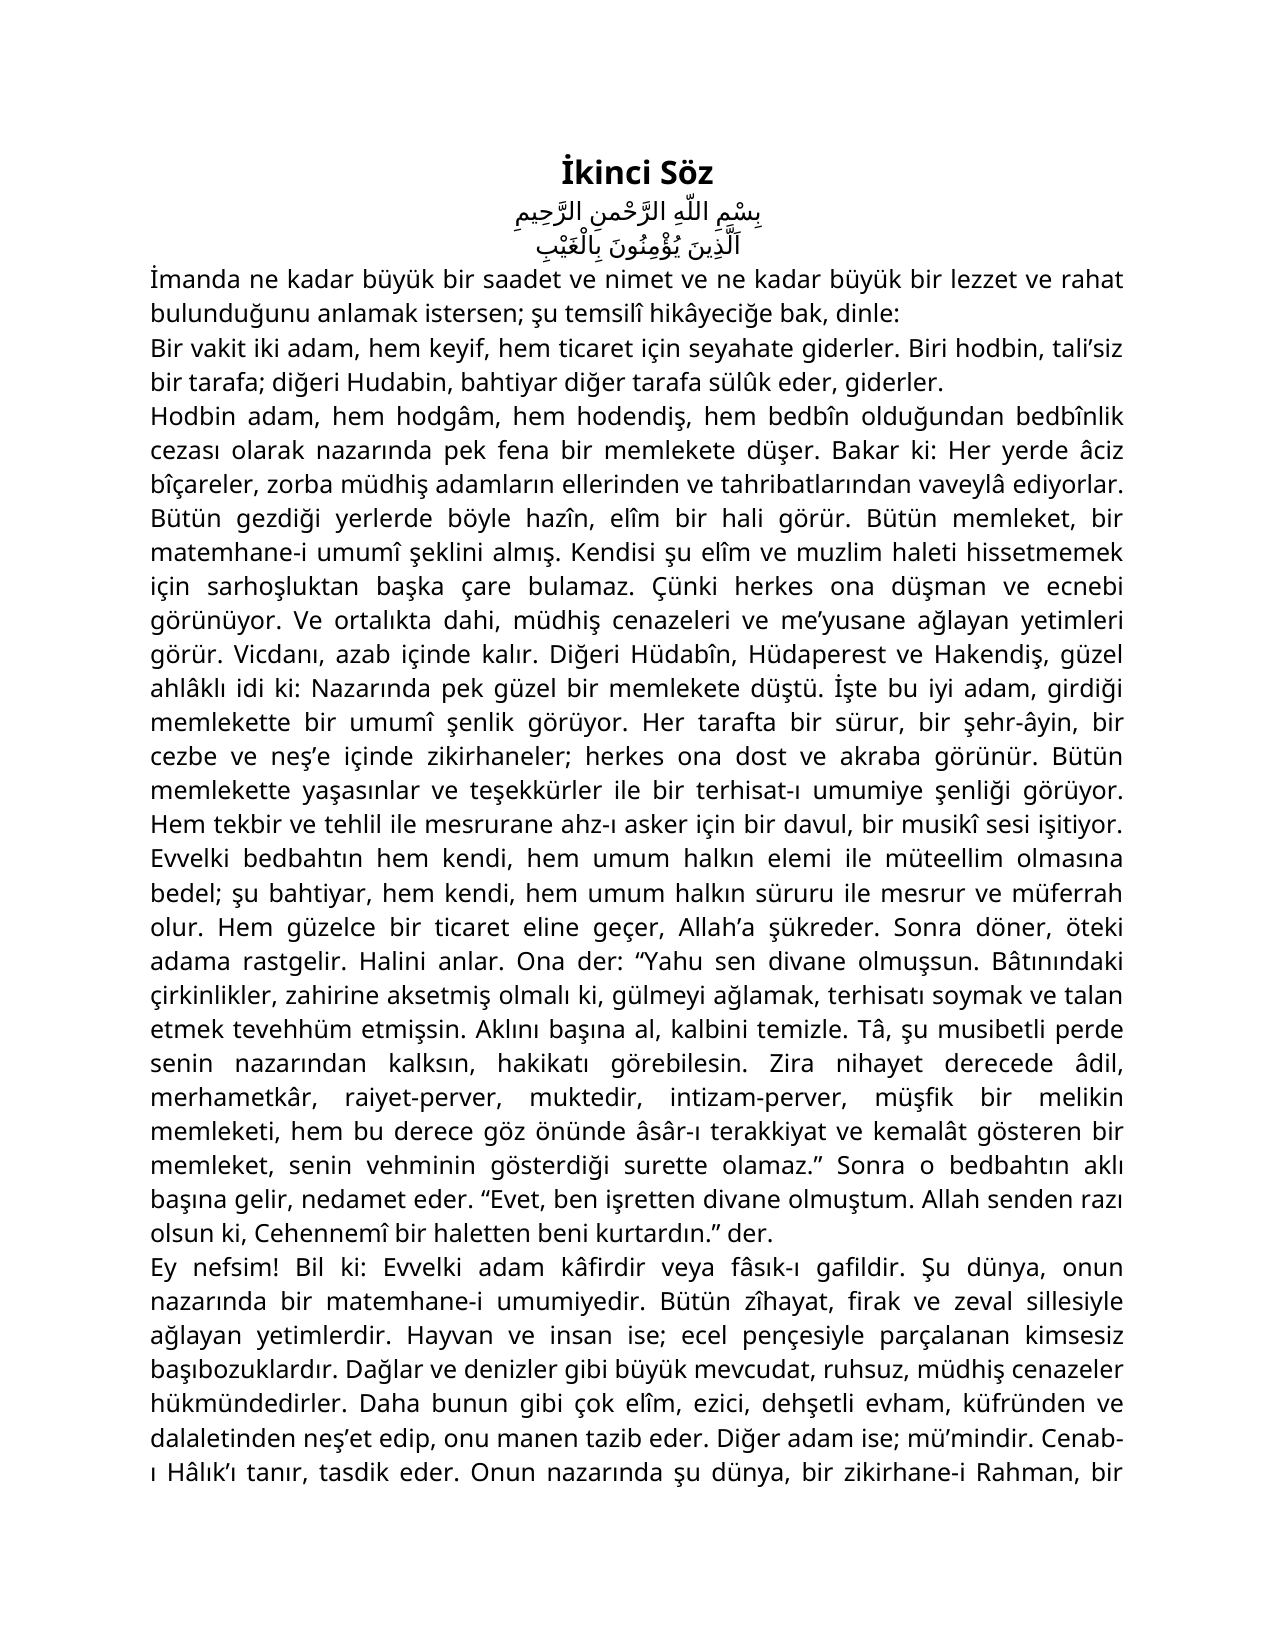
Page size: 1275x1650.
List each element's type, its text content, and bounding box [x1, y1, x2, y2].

text Hodbin adam, hem hodgâm, hem hodendiş, hem bedbîn olduğundan bedbînlik cezası olarak nazarında pek fena bir memlekete düşer. Bakar ki: Her yerde âciz bîçareler, zorba müdhiş adamların ellerinden ve tahribatlarından vaveylâ ediyorlar. Bütün gezdiği yerlerde böyle hazîn, elîm bir hali görür. Bütün memleket, bir matemhane-i umumî şeklini almış. Kendisi şu elîm ve muzlim haleti hissetmemek için sarhoşluktan başka çare bulamaz. Çünki herkes ona düşman ve ecnebi görünüyor. Ve ortalıkta dahi, müdhiş cenazeleri ve me’yusane ağlayan yetimleri görür. Vicdanı, azab içinde kalır. Diğeri Hüdabîn, Hüdaperest ve Hakendiş, güzel ahlâklı idi ki: Nazarında pek güzel bir memlekete düştü. İşte bu iyi adam, girdiği memlekette bir umumî şenlik görüyor. Her tarafta bir sürur, bir şehr-âyin, bir cezbe ve neş’e içinde zikirhaneler; herkes ona dost ve akraba görünür. Bütün memlekette yaşasınlar ve teşekkürler ile bir terhisat-ı umumiye şenliği görüyor. Hem tekbir ve tehlil ile mesrurane ahz-ı asker için bir davul, bir musikî sesi işitiyor. Evvelki bedbahtın hem kendi, hem umum halkın elemi ile müteellim olmasına bedel; şu bahtiyar, hem kendi, hem umum halkın süruru ile mesrur ve müferrah olur. Hem güzelce bir ticaret eline geçer, Allah’a şükreder. Sonra döner, öteki adama rastgelir. Halini anlar. Ona der: “Yahu sen divane olmuşsun. Bâtınındaki çirkinlikler, zahirine aksetmiş olmalı ki, gülmeyi ağlamak, terhisatı soymak ve talan etmek tevehhüm etmişsin. Aklını başına al, kalbini temizle. Tâ, şu musibetli perde senin nazarından kalksın, hakikatı görebilesin. Zira nihayet derecede âdil, merhametkâr, raiyet-perver, muktedir, intizam-perver, müşfik bir melikin memleketi, hem bu derece göz önünde âsâr-ı terakkiyat ve kemalât gösteren bir memleket, senin vehminin gösterdiği surette olamaz.” Sonra o bedbahtın aklı başına gelir, nedamet eder. “Evet, ben işretten divane olmuştum. Allah senden razı olsun ki, Cehennemî bir haletten beni kurtardın.” der. [150, 398, 1125, 1250]
text Ey nefsim! Bil ki: Evvelki adam kâfirdir veya fâsık-ı gafildir. Şu dünya, onun nazarında bir matemhane-i umumiyedir. Bütün zîhayat, firak ve zeval sillesiyle ağlayan yetimlerdir. Hayvan ve insan ise; ecel pençesiyle parçalanan kimsesiz başıbozuklardır. Dağlar ve denizler gibi büyük mevcudat, ruhsuz, müdhiş cenazeler hükmündedirler. Daha bunun gibi çok elîm, ezici, dehşetli evham, küfründen ve dalaletinden neş’et edip, onu manen tazib eder. Diğer adam ise; mü’mindir. Cenab-ı Hâlık’ı tanır, tasdik eder. Onun nazarında şu dünya, bir zikirhane-i Rahman, bir [150, 1250, 1125, 1488]
text بِسْمِ اللّهِ الرَّحْمنِ الرَّحِيمِ [150, 194, 1125, 228]
text İmanda ne kadar büyük bir saadet ve nimet ve ne kadar büyük bir lezzet ve rahat bulunduğunu anlamak istersen; şu temsilî hikâyeciğe bak, dinle: [150, 262, 1125, 330]
text Bir vakit iki adam, hem keyif, hem ticaret için seyahate giderler. Biri hodbin, tali’siz bir tarafa; diğeri Hudabin, bahtiyar diğer tarafa sülûk eder, giderler. [150, 330, 1125, 398]
subtitle İkinci Söz [150, 150, 1125, 194]
text اَلَّذِينَ يُؤْمِنُونَ بِالْغَيْبِ [150, 228, 1125, 262]
